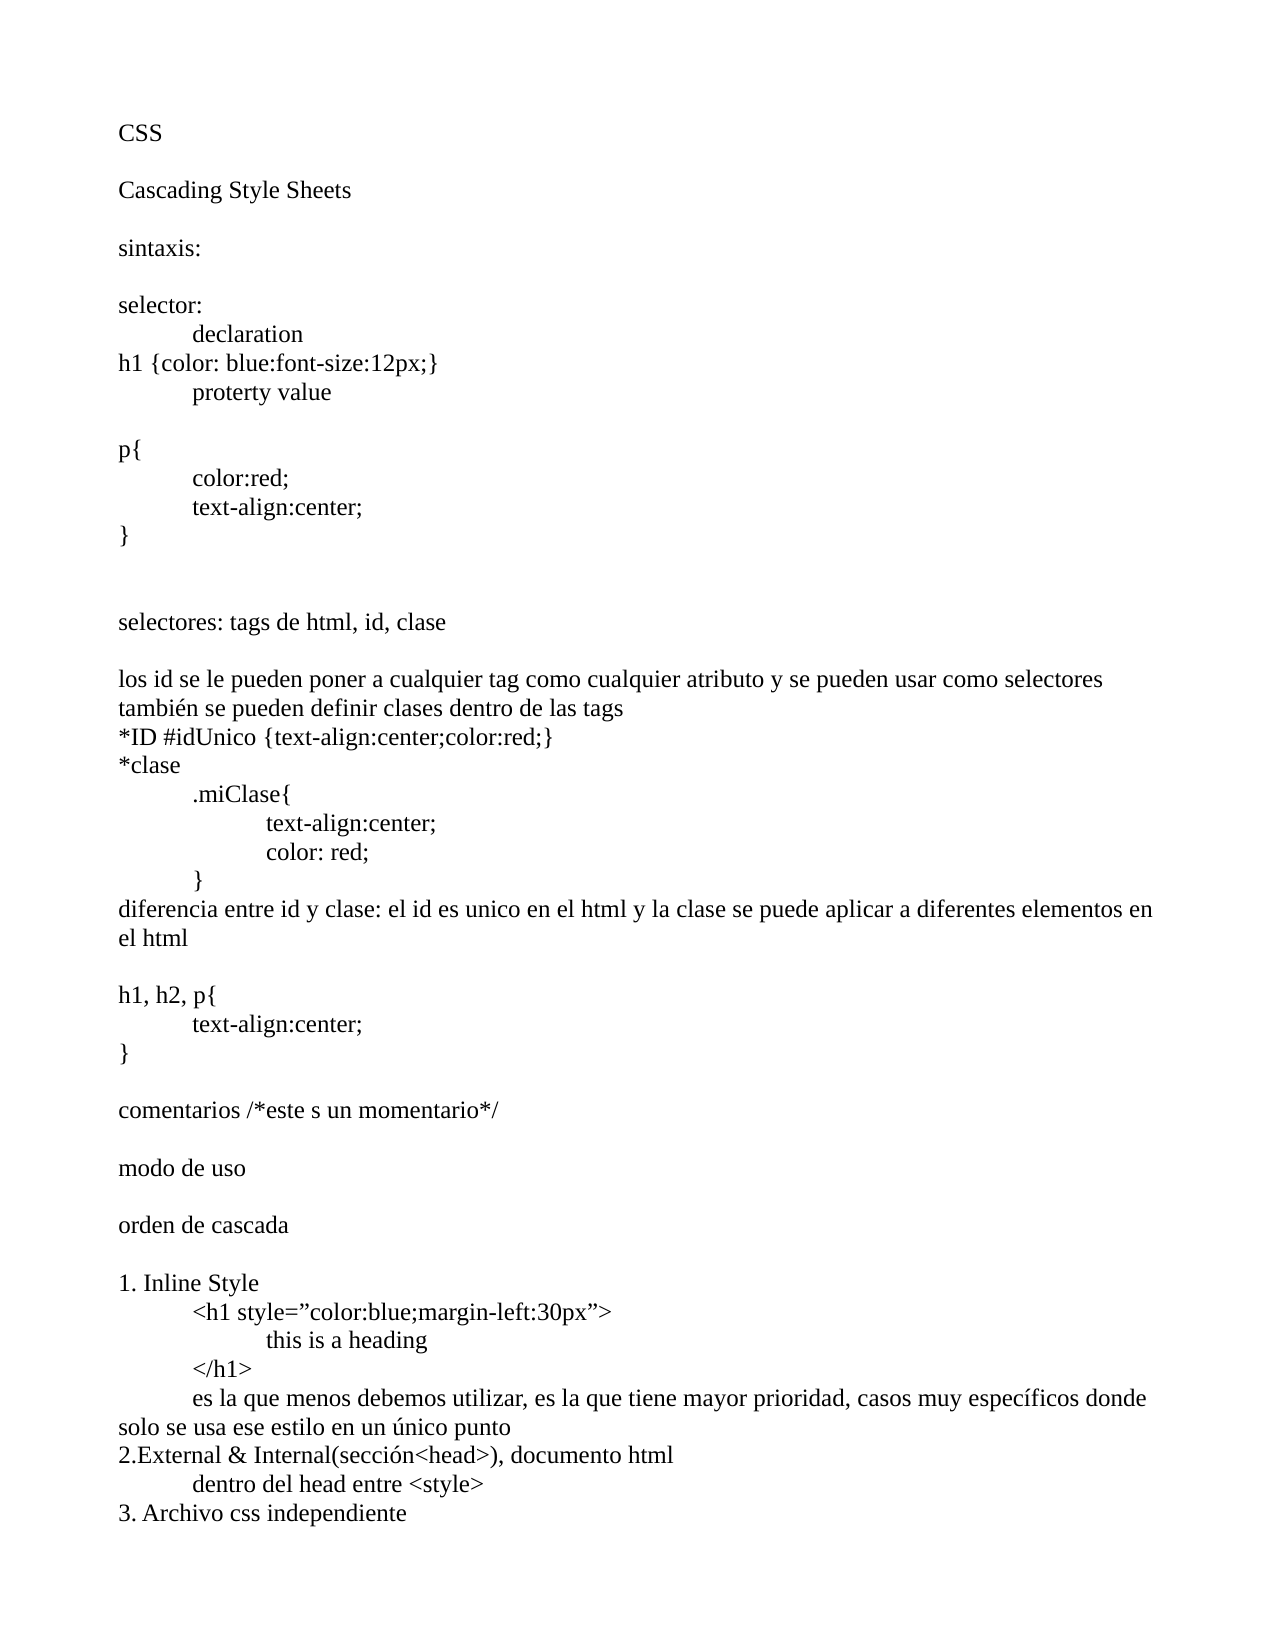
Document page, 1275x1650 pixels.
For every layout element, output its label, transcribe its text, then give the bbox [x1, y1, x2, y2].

text } [118, 521, 1157, 549]
text text-align:center; [118, 492, 1157, 521]
text diferencia entre id y clase: el id es unico en el html y la clase se puede aplicar a diferentes elementos en el html [118, 894, 1157, 952]
text 1. Inline Style [118, 1268, 1157, 1297]
text 3. Archivo css independiente [118, 1498, 1157, 1527]
text los id se le pueden poner a cualquier tag como cualquier atributo y se pueden usar como selectores [118, 664, 1157, 693]
text orden de cascada [118, 1211, 1157, 1239]
text } [118, 1038, 1157, 1067]
text comentarios /*este s un momentario*/ [118, 1096, 1157, 1124]
text color:red; [118, 463, 1157, 492]
text *ID #idUnico {text-align:center;color:red;} [118, 722, 1157, 751]
text h1 {color: blue:font-size:12px;} [118, 348, 1157, 377]
text también se pueden definir clases dentro de las tags [118, 693, 1157, 722]
text selector: [118, 291, 1157, 319]
text dentro del head entre <style> [118, 1469, 1157, 1498]
text text-align:center; [118, 808, 1157, 837]
text Cascading Style Sheets [118, 176, 1157, 204]
text es la que menos debemos utilizar, es la que tiene mayor prioridad, casos muy específicos donde solo se usa ese estilo en un único punto [118, 1383, 1157, 1441]
text color: red; [118, 837, 1157, 866]
text selectores: tags de html, id, clase [118, 607, 1157, 636]
text modo de uso [118, 1153, 1157, 1182]
text 2.External & Internal(sección<head>), documento html [118, 1441, 1157, 1469]
text .miClase{ [118, 779, 1157, 808]
text <h1 style=”color:blue;margin-left:30px”> [118, 1297, 1157, 1326]
text sintaxis: [118, 233, 1157, 262]
text text-align:center; [118, 1009, 1157, 1038]
text this is a heading [118, 1326, 1157, 1354]
text declaration [118, 319, 1157, 348]
text h1, h2, p{ [118, 981, 1157, 1009]
text p{ [118, 434, 1157, 463]
text </h1> [118, 1354, 1157, 1383]
text *clase [118, 751, 1157, 779]
text CSS [118, 118, 1157, 147]
text } [118, 866, 1157, 894]
text proterty value [118, 377, 1157, 406]
